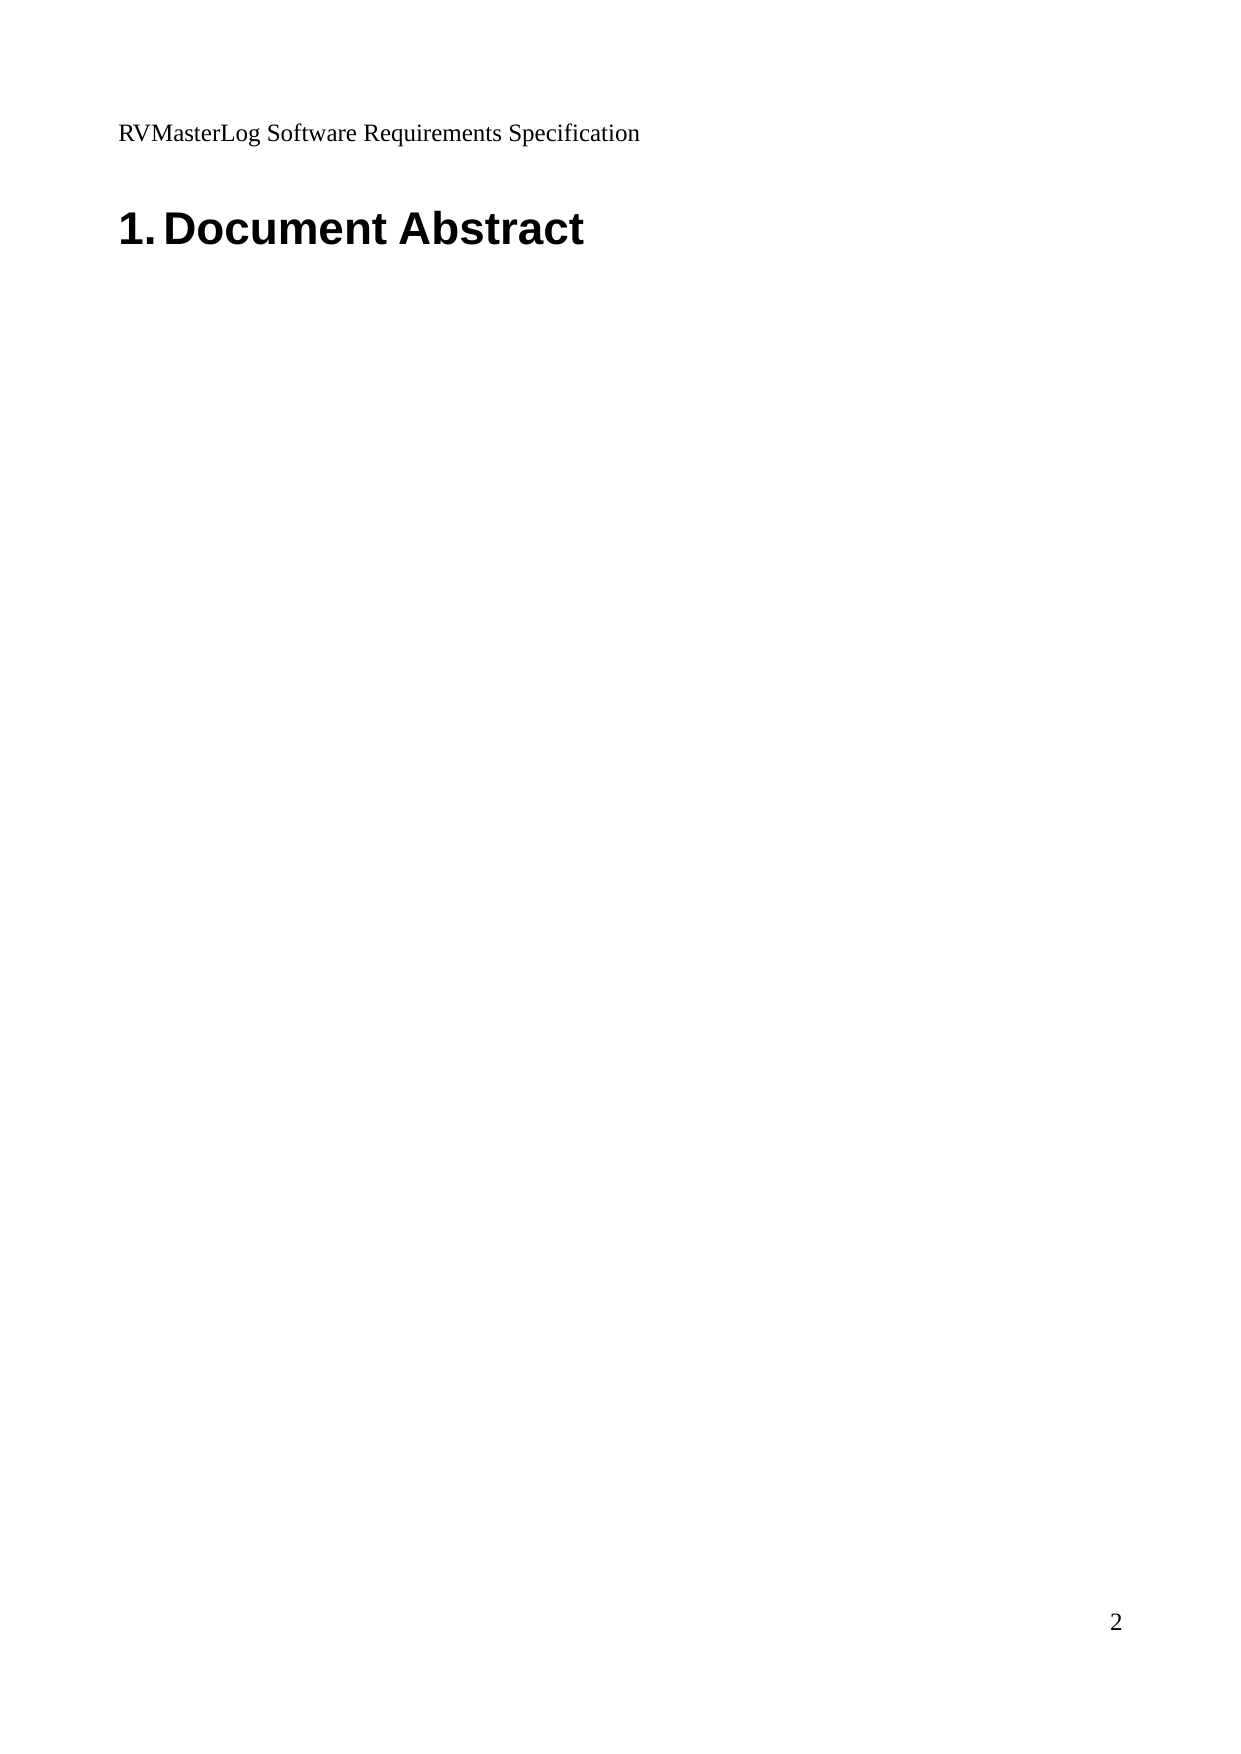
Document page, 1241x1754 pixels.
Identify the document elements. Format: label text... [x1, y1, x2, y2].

subtitle Document Abstract [118, 201, 1122, 254]
